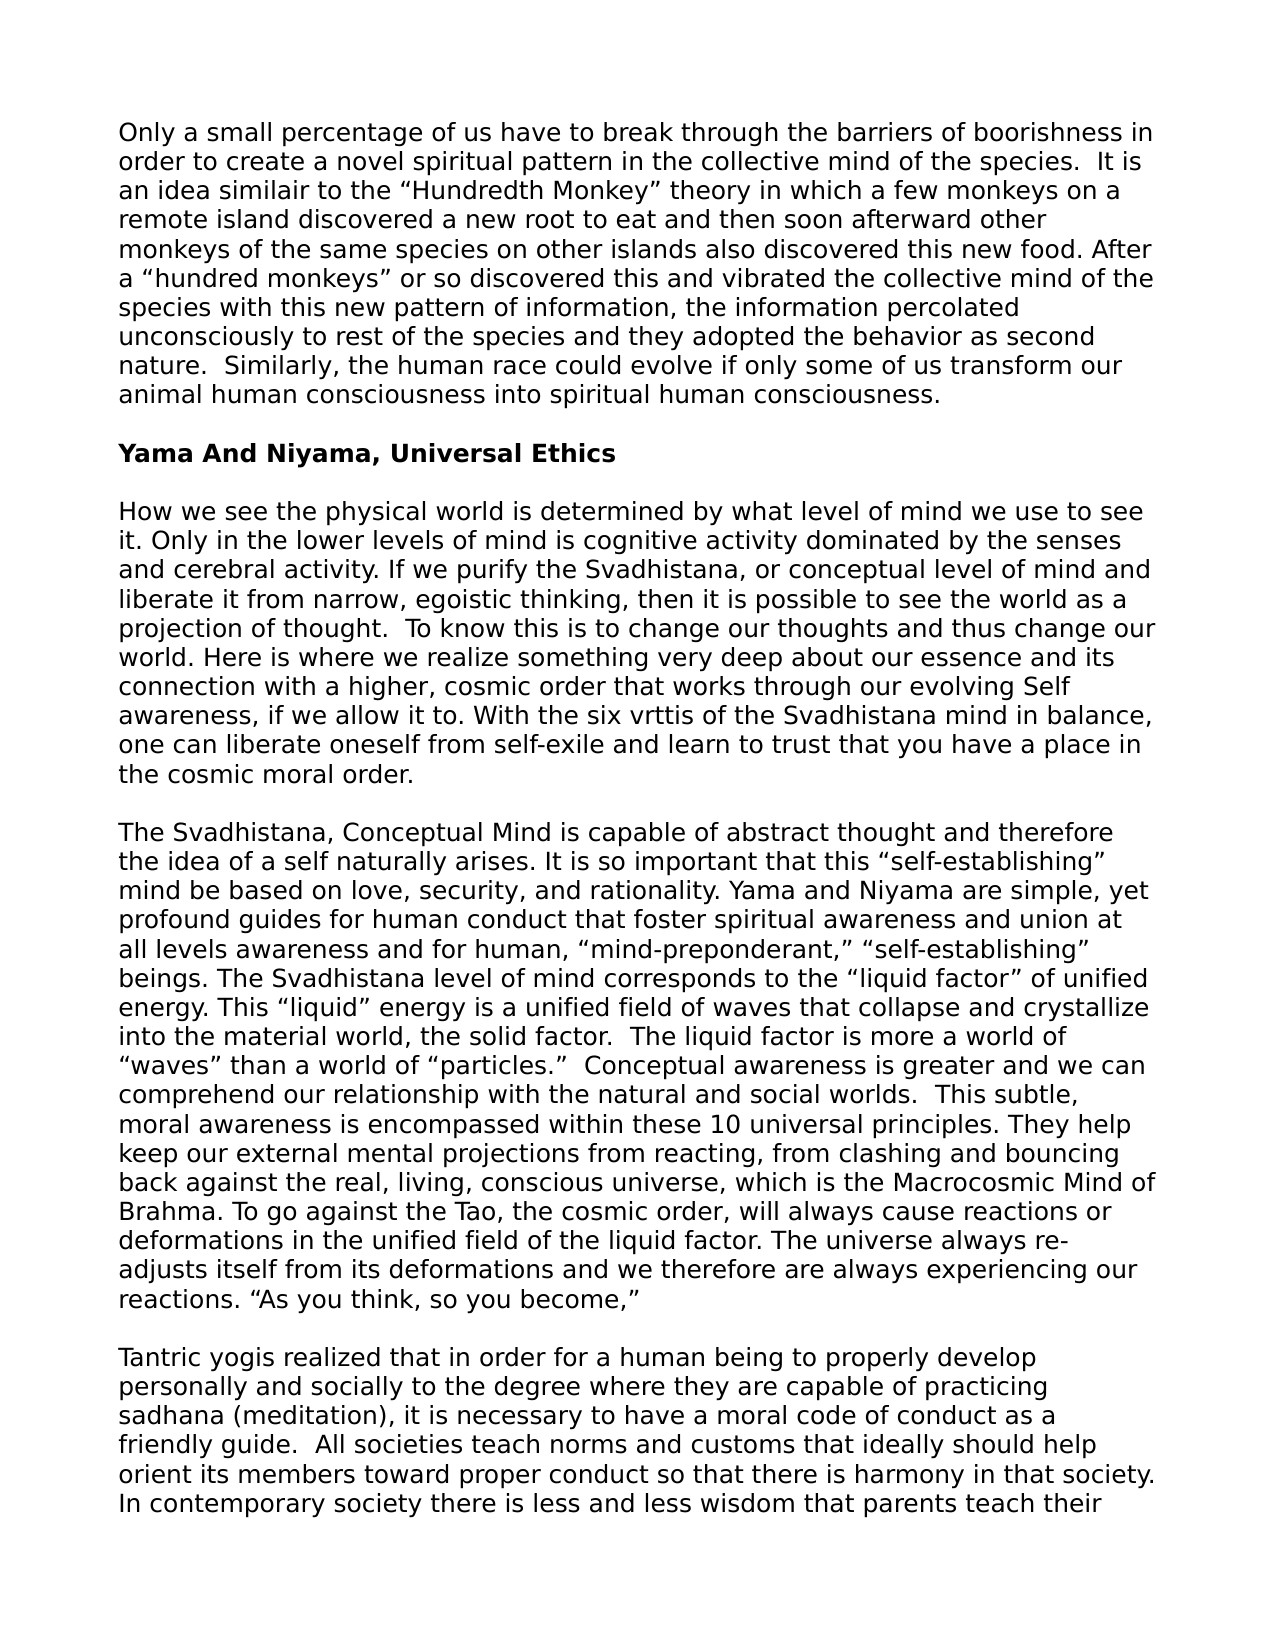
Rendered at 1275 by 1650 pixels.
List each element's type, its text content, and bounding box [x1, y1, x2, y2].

text How we see the physical world is determined by what level of mind we use to see it. Only in the lower levels of mind is cognitive activity dominated by the senses and cerebral activity. If we purify the Svadhistana, or conceptual level of mind and liberate it from narrow, egoistic thinking, then it is possible to see the world as a projection of thought. To know this is to change our thoughts and thus change our world. Here is where we realize something very deep about our essence and its connection with a higher, cosmic order that works through our evolving Self awareness, if we allow it to. With the six vrttis of the Svadhistana mind in balance, one can liberate oneself from self-exile and learn to trust that you have a place in the cosmic moral order. [118, 497, 1157, 789]
text Yama And Niyama, Universal Ethics [118, 439, 1157, 468]
text Only a small percentage of us have to break through the barriers of boorishness in order to create a novel spiritual pattern in the collective mind of the species. It is an idea similair to the “Hundredth Monkey” theory in which a few monkeys on a remote island discovered a new root to eat and then soon afterward other monkeys of the same species on other islands also discovered this new food. After a “hundred monkeys” or so discovered this and vibrated the collective mind of the species with this new pattern of information, the information percolated unconsciously to rest of the species and they adopted the behavior as second nature. Similarly, the human race could evolve if only some of us transform our animal human consciousness into spiritual human consciousness. [118, 118, 1157, 410]
text The Svadhistana, Conceptual Mind is capable of abstract thought and therefore the idea of a self naturally arises. It is so important that this “self-establishing” mind be based on love, security, and rationality. Yama and Niyama are simple, yet profound guides for human conduct that foster spiritual awareness and union at all levels awareness and for human, “mind-preponderant,” “self-establishing” beings. The Svadhistana level of mind corresponds to the “liquid factor” of unified energy. This “liquid” energy is a unified field of waves that collapse and crystallize into the material world, the solid factor. The liquid factor is more a world of “waves” than a world of “particles.” Conceptual awareness is greater and we can comprehend our relationship with the natural and social worlds. This subtle, moral awareness is encompassed within these 10 universal principles. They help keep our external mental projections from reacting, from clashing and bouncing back against the real, living, conscious universe, which is the Macrocosmic Mind of Brahma. To go against the Tao, the cosmic order, will always cause reactions or deformations in the unified field of the liquid factor. The universe always re-adjusts itself from its deformations and we therefore are always experiencing our reactions. “As you think, so you become,” [118, 818, 1157, 1314]
text Tantric yogis realized that in order for a human being to properly develop personally and socially to the degree where they are capable of practicing sadhana (meditation), it is necessary to have a moral code of conduct as a friendly guide. All societies teach norms and customs that ideally should help orient its members toward proper conduct so that there is harmony in that society. In contemporary society there is less and less wisdom that parents teach their [118, 1343, 1157, 1518]
